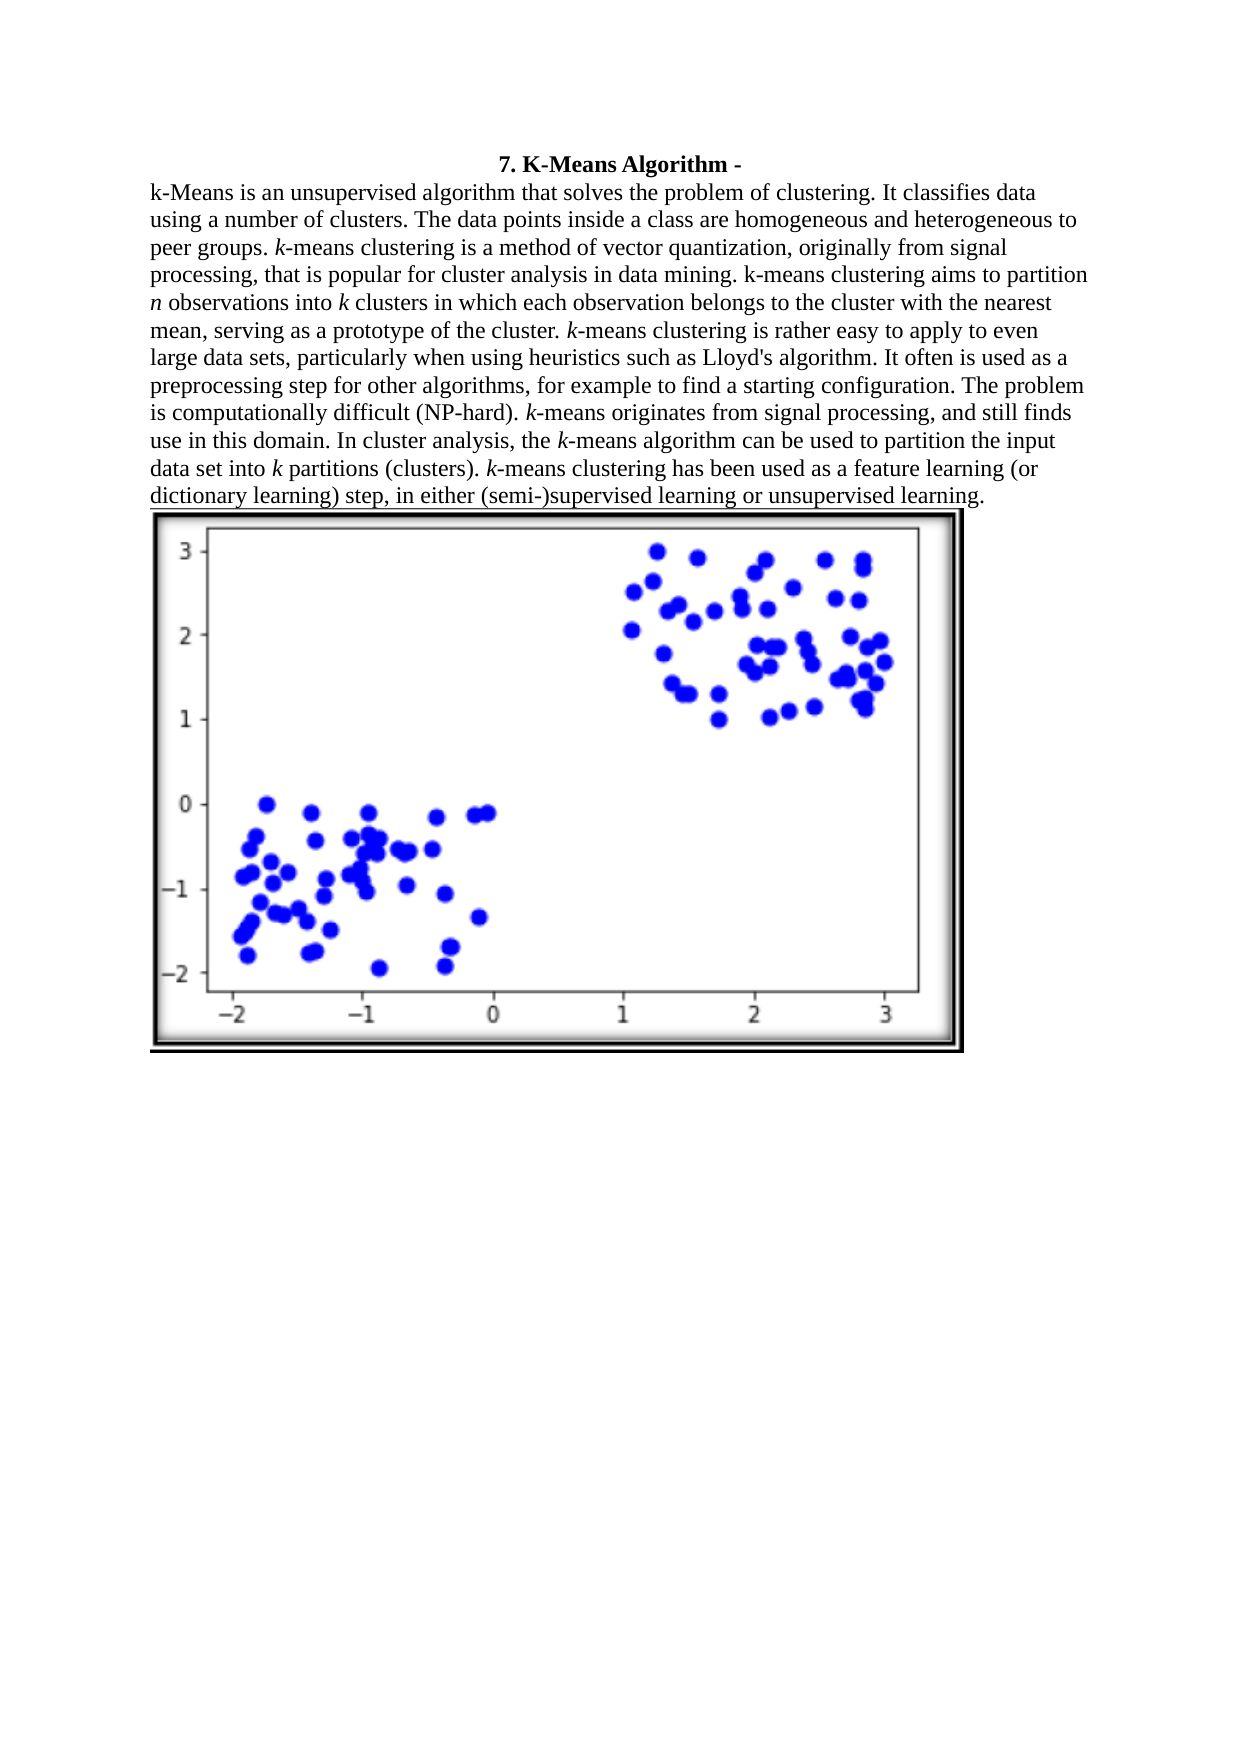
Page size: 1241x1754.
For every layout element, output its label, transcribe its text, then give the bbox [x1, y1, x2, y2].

text k-Means is an unsupervised algorithm that solves the problem of clustering. It classifies data using a number of clusters. The data points inside a class are homogeneous and heterogeneous to peer groups. k-means clustering is a method of vector quantization, originally from signal processing, that is popular for cluster analysis in data mining. k-means clustering aims to partition n observations into k clusters in which each observation belongs to the cluster with the nearest mean, serving as a prototype of the cluster. k-means clustering is rather easy to apply to even large data sets, particularly when using heuristics such as Lloyd's algorithm. It often is used as a preprocessing step for other algorithms, for example to find a starting configuration. The problem is computationally difficult (NP-hard). k-means originates from signal processing, and still finds use in this domain. In cluster analysis, the k-means algorithm can be used to partition the input data set into k partitions (clusters). k-means clustering has been used as a feature learning (or dictionary learning) step, in either (semi-)supervised learning or unsupervised learning. [150, 178, 1090, 1053]
picture [150, 508, 964, 1053]
text 7. K-Means Algorithm - [150, 150, 1090, 178]
